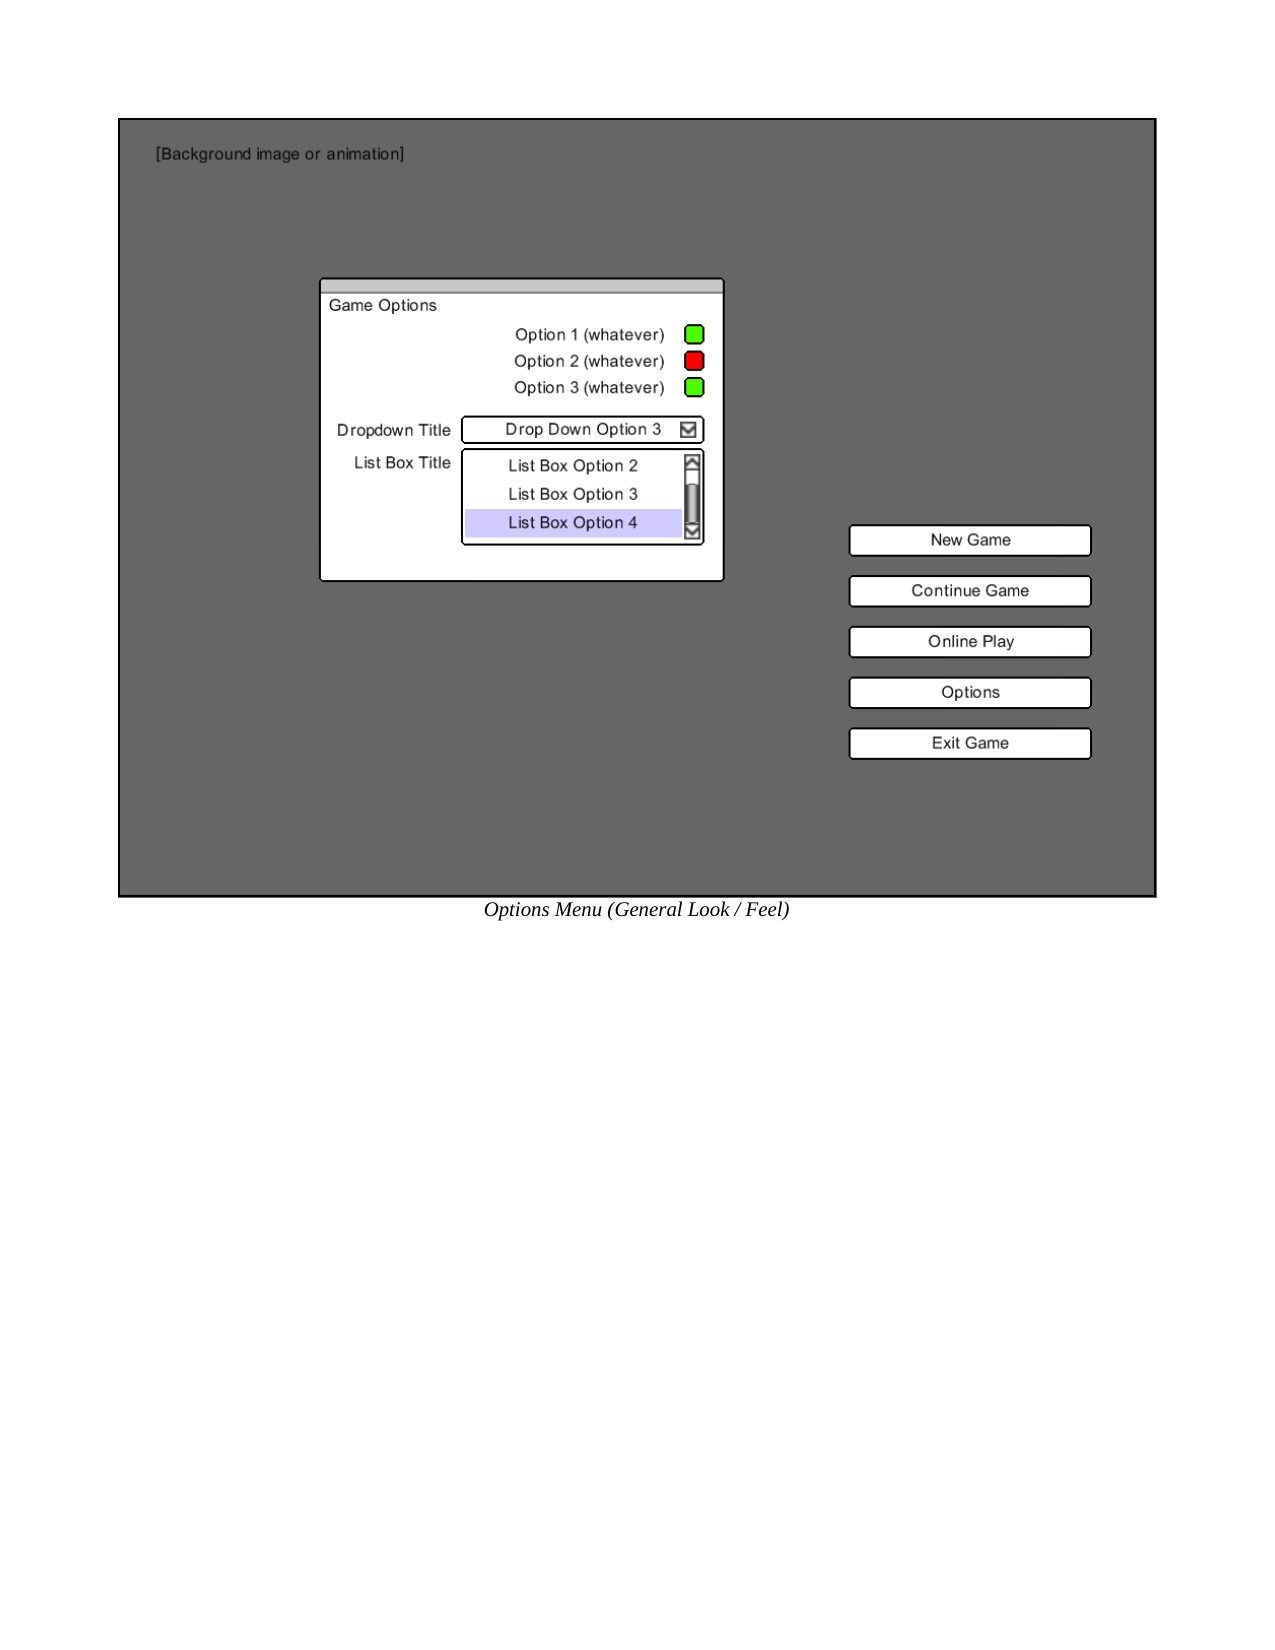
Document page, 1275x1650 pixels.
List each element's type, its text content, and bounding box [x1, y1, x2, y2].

text Options Menu (General Look / Feel) [118, 898, 1157, 921]
picture [118, 118, 1157, 898]
